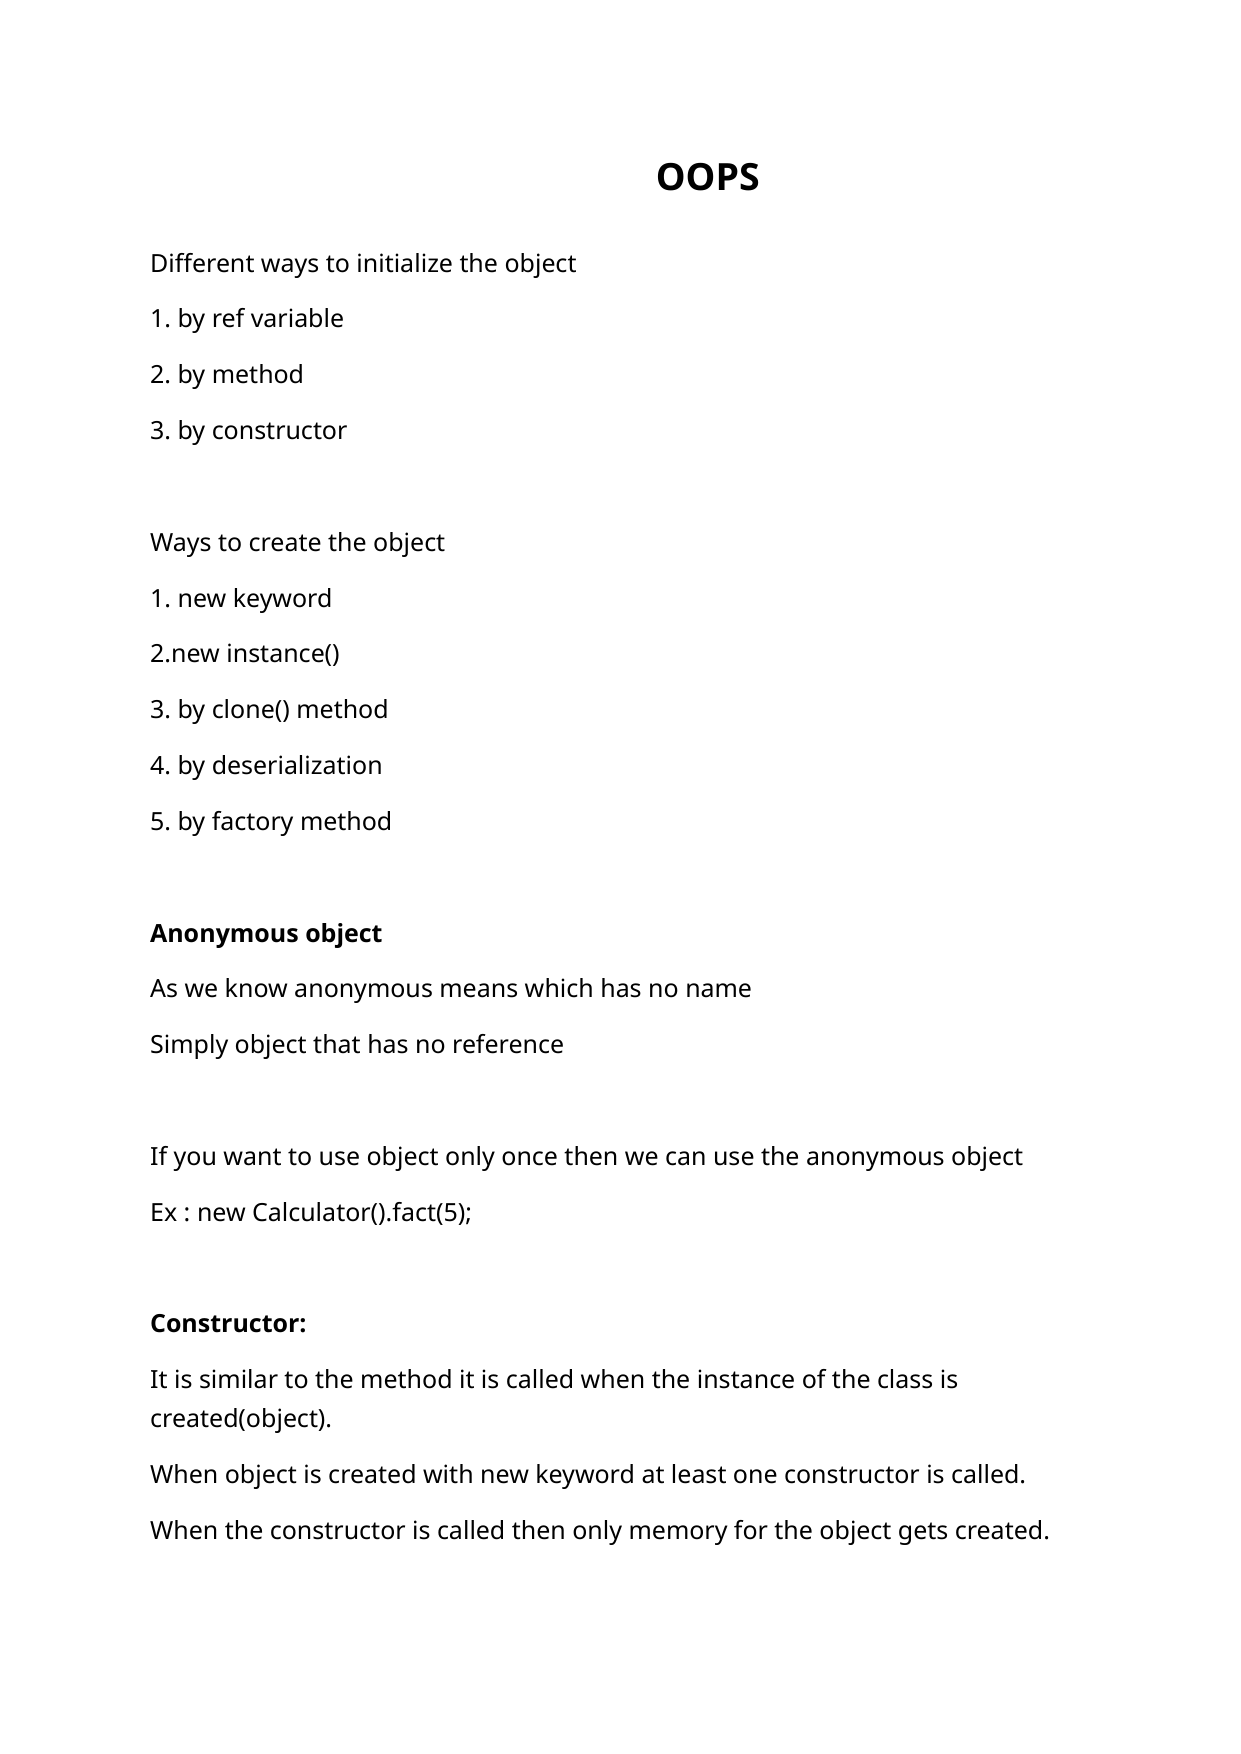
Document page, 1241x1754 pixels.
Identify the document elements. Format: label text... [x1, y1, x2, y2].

text OOPS Different ways to initialize the object [150, 150, 1090, 279]
text Constructor: [150, 1306, 1090, 1340]
text 3. by constructor [150, 413, 1090, 447]
text 2.new instance() [150, 636, 1090, 670]
text Ways to create the object [150, 524, 1090, 558]
text 2. by method [150, 357, 1090, 391]
text Simply object that has no reference [150, 1027, 1090, 1061]
text 5. by factory method [150, 804, 1090, 838]
text As we know anonymous means which has no name [150, 971, 1090, 1005]
text It is similar to the method it is called when the instance of the class is created(object). [150, 1362, 1090, 1435]
text When the constructor is called then only memory for the object gets created. [150, 1513, 1090, 1547]
text 4. by deserialization [150, 748, 1090, 782]
text Anonymous object [150, 915, 1090, 949]
text When object is created with new keyword at least one constructor is called. [150, 1457, 1090, 1491]
text Ex : new Calculator().fact(5); [150, 1194, 1090, 1228]
text If you want to use object only once then we can use the anonymous object [150, 1139, 1090, 1173]
text 1. by ref variable [150, 301, 1090, 335]
text 1. new keyword [150, 580, 1090, 614]
text 3. by clone() method [150, 692, 1090, 726]
